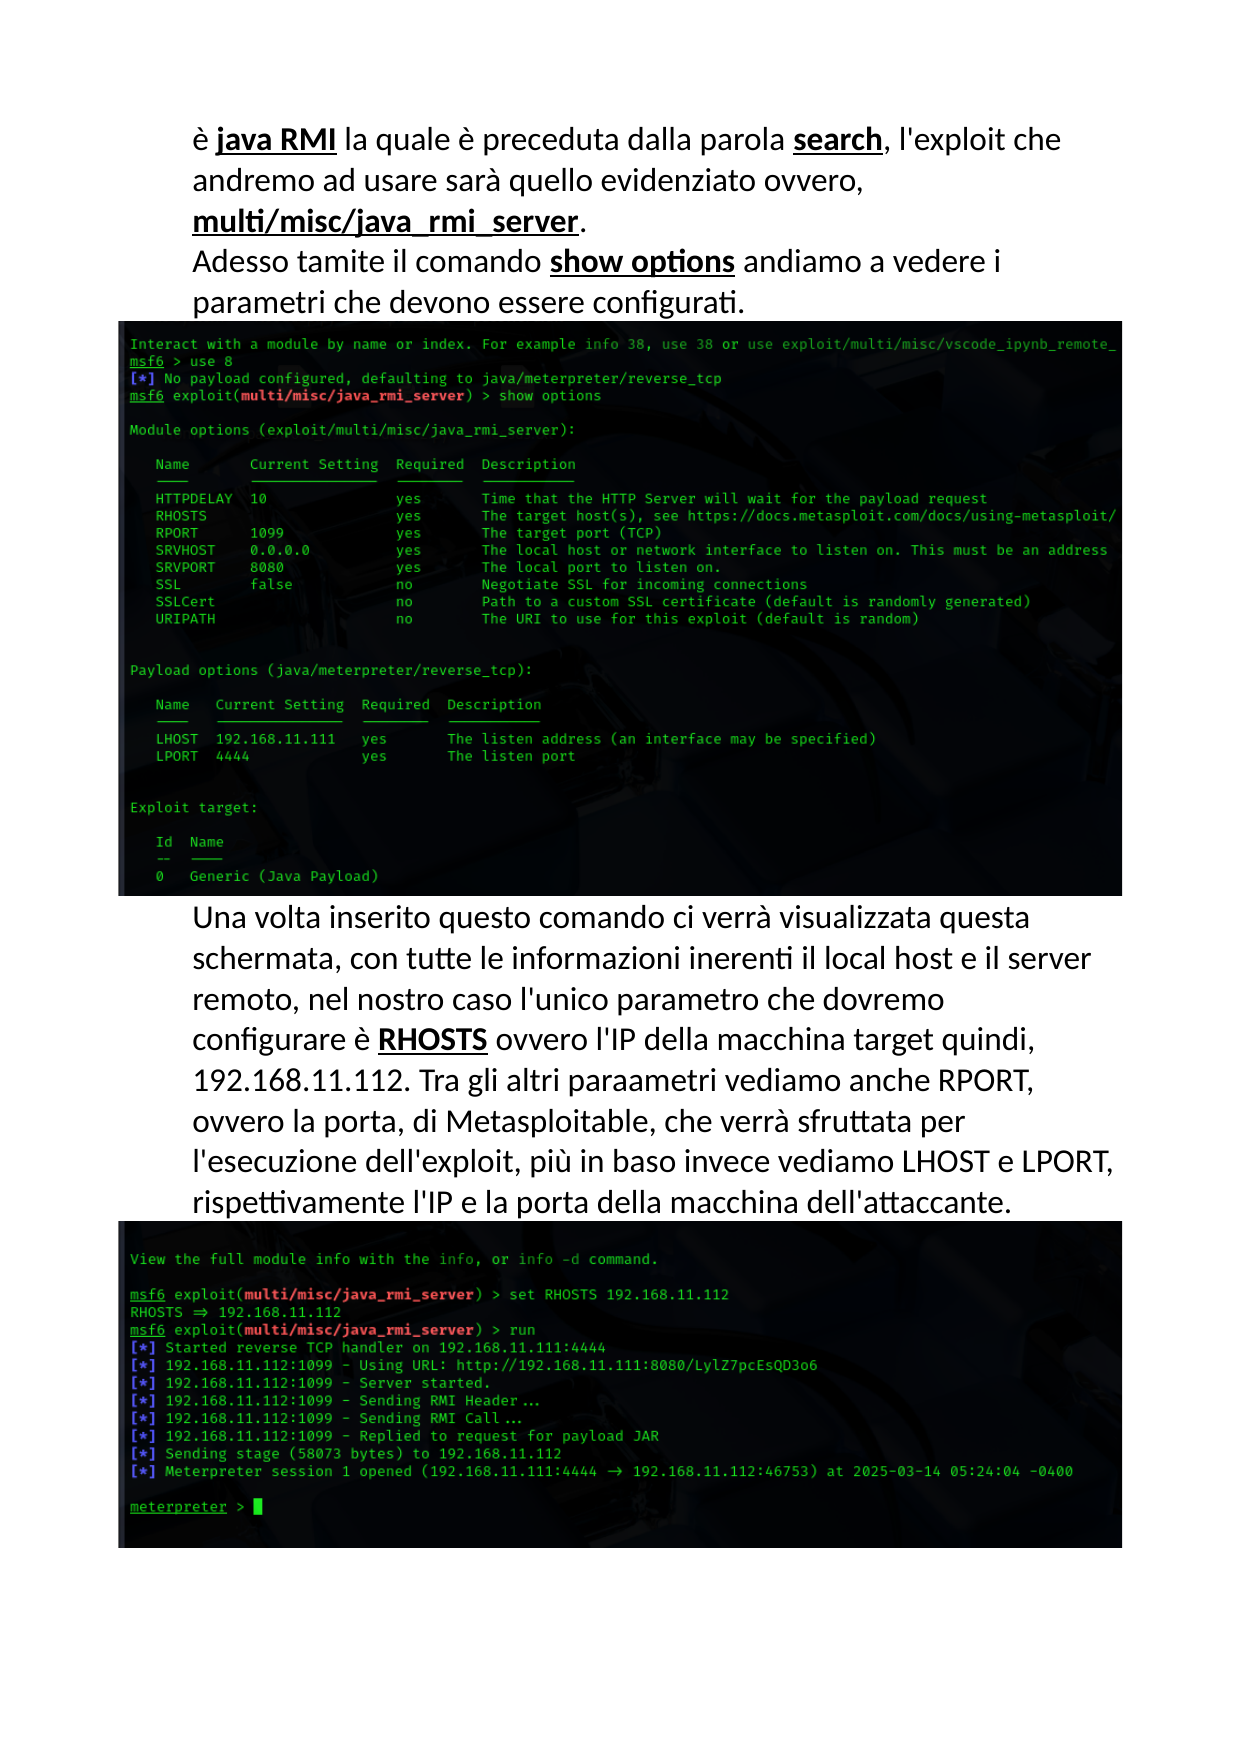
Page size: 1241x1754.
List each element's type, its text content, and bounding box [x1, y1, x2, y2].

text rispettivamente l'IP e la porta della macchina dell'attaccante. [118, 1181, 1122, 1221]
text Adesso tamite il comando show options andiamo a vedere i [118, 240, 1122, 281]
picture [118, 321, 1123, 896]
text Una volta inserito questo comando ci verrà visualizzata questa schermata, con tutte le informazioni inerenti il local host e il server remoto, nel nostro caso l'unico parametro che dovremo [118, 896, 1122, 1018]
picture [118, 1221, 1123, 1548]
text parametri che devono essere configurati. [118, 281, 1122, 321]
text è java RMI la quale è preceduta dalla parola search, l'exploit che andremo ad usare sarà quello evidenziato ovvero, multi/misc/java_rmi_server. [118, 118, 1122, 240]
text ovvero la porta, di Metasploitable, che verrà sfruttata per l'esecuzione dell'exploit, più in baso invece vediamo LHOST e LPORT, [118, 1100, 1122, 1181]
text configurare è RHOSTS ovvero l'IP della macchina target quindi, 192.168.11.112. Tra gli altri paraametri vediamo anche RPORT, [118, 1018, 1122, 1100]
